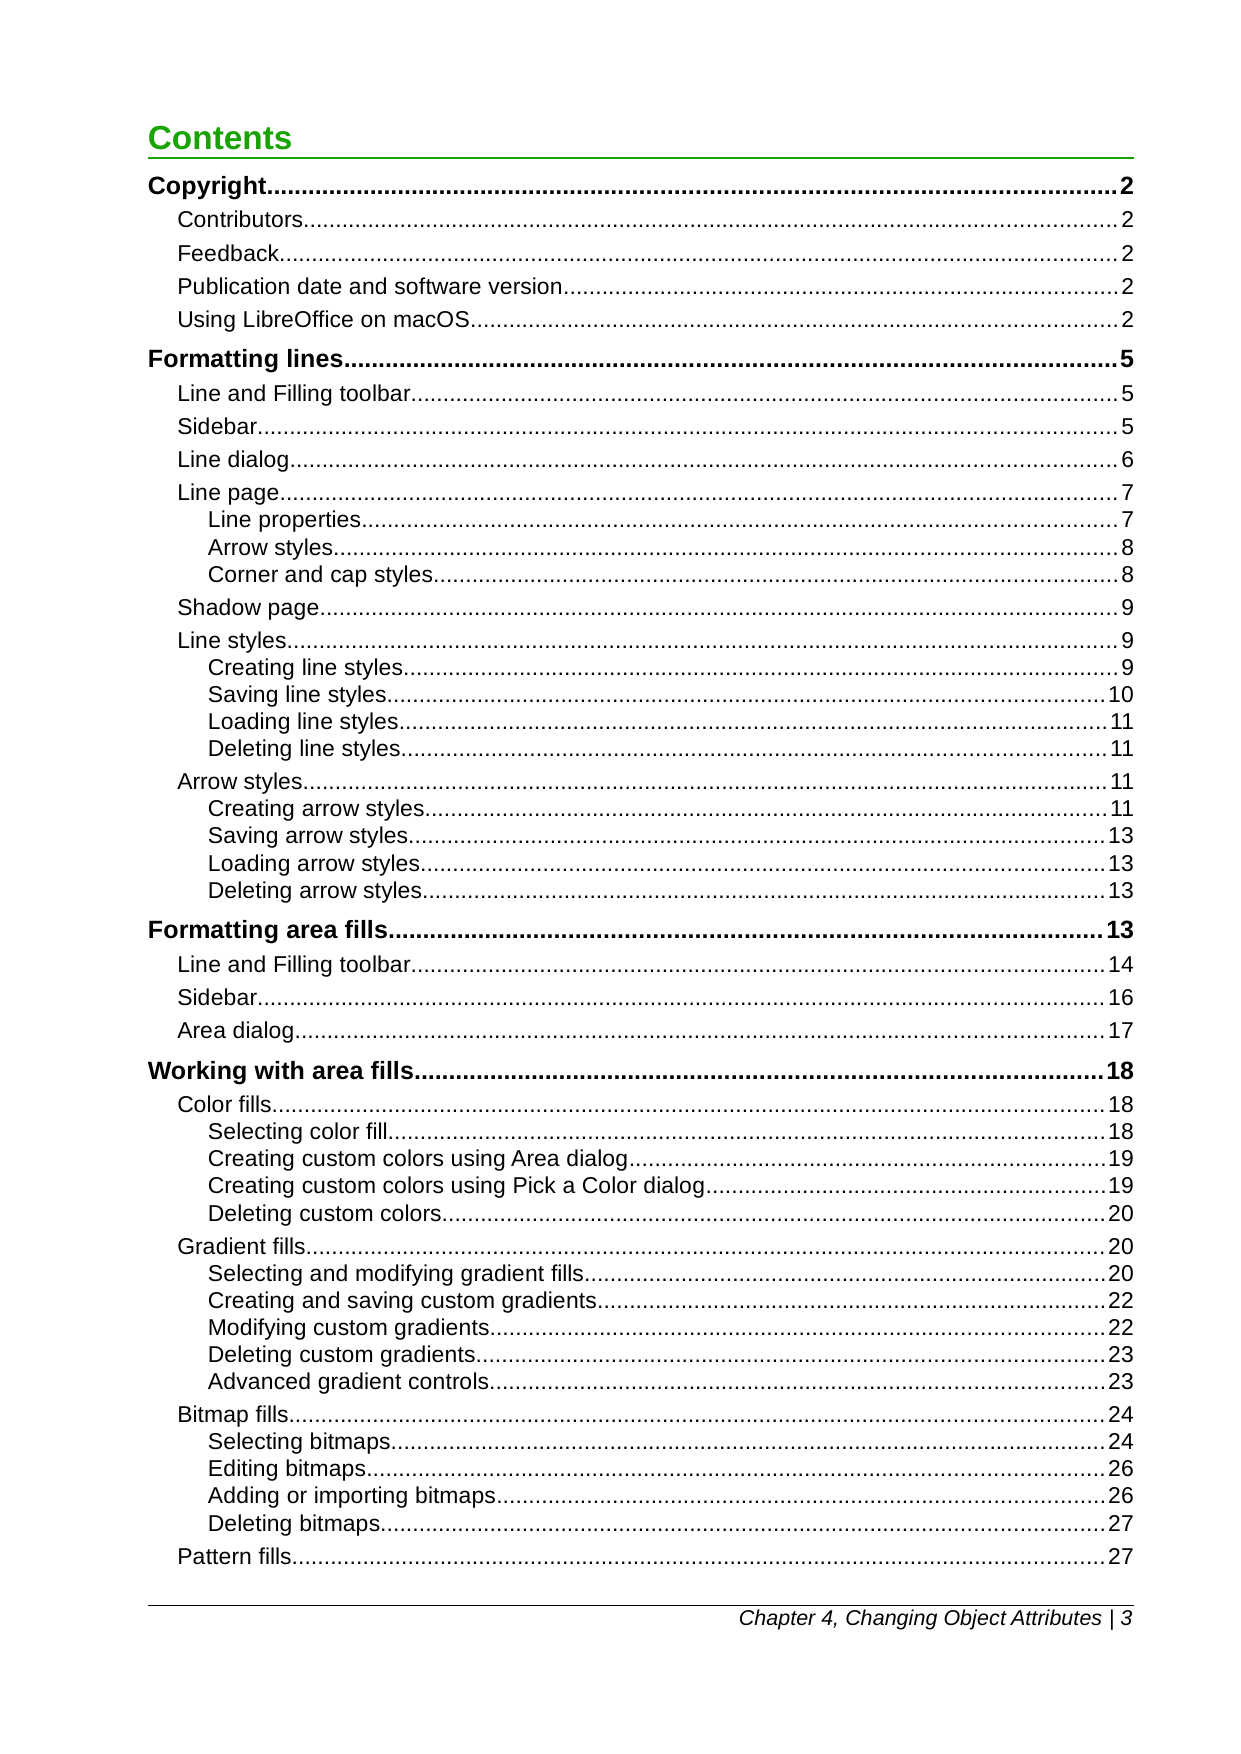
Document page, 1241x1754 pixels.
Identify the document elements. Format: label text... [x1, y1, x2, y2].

text Arrow styles 8 [208, 533, 1134, 560]
text Using LibreOffice on macOS 2 [177, 305, 1134, 332]
text Pattern fills 27 [177, 1542, 1134, 1569]
text Loading line styles 11 [208, 707, 1134, 734]
text Creating arrow styles 11 [208, 795, 1134, 822]
text Creating and saving custom gradients 22 [208, 1286, 1134, 1313]
text Advanced gradient controls 23 [208, 1367, 1134, 1394]
text Saving line styles 10 [208, 680, 1134, 707]
text Corner and cap styles 8 [208, 560, 1134, 587]
text Shadow page 9 [177, 593, 1134, 620]
text Loading arrow styles 13 [208, 849, 1134, 876]
text Creating custom colors using Area dialog 19 [208, 1145, 1134, 1172]
text Deleting bitmaps 27 [208, 1509, 1134, 1536]
text Deleting custom colors 20 [208, 1199, 1134, 1226]
text Selecting color fill 18 [208, 1118, 1134, 1145]
text Deleting line styles 11 [208, 734, 1134, 762]
text Color fills 18 [177, 1091, 1134, 1118]
text Formatting area fills 13 [148, 915, 1134, 944]
text Deleting custom gradients 23 [208, 1340, 1134, 1367]
text Saving arrow styles 13 [208, 822, 1134, 849]
text Editing bitmaps 26 [208, 1455, 1134, 1482]
text Adding or importing bitmaps 26 [208, 1482, 1134, 1509]
text Formatting lines 5 [148, 344, 1134, 373]
text Publication date and software version 2 [177, 272, 1134, 299]
text Line and Filling toolbar 5 [177, 379, 1134, 406]
text Feedback 2 [177, 239, 1134, 266]
text Sidebar 16 [177, 983, 1134, 1010]
subtitle Contents [148, 118, 1134, 157]
text Contributors 2 [177, 206, 1134, 233]
text Line page 7 [177, 479, 1134, 506]
text Line styles 9 [177, 626, 1134, 653]
text Sidebar 5 [177, 412, 1134, 439]
text Working with area fills 18 [148, 1056, 1134, 1084]
text Gradient fills 20 [177, 1232, 1134, 1259]
text Line dialog 6 [177, 446, 1134, 473]
text Deleting arrow styles 13 [208, 876, 1134, 903]
text Selecting bitmaps 24 [208, 1428, 1134, 1455]
text Creating line styles 9 [208, 653, 1134, 680]
text Arrow styles 11 [177, 768, 1134, 795]
text Bitmap fills 24 [177, 1401, 1134, 1428]
text Line properties 7 [208, 506, 1134, 533]
text Selecting and modifying gradient fills 20 [208, 1259, 1134, 1286]
text Copyright 2 [148, 171, 1134, 200]
text Area dialog 17 [177, 1016, 1134, 1043]
text Line and Filling toolbar 14 [177, 950, 1134, 977]
text Modifying custom gradients 22 [208, 1313, 1134, 1340]
text Creating custom colors using Pick a Color dialog 19 [208, 1172, 1134, 1199]
